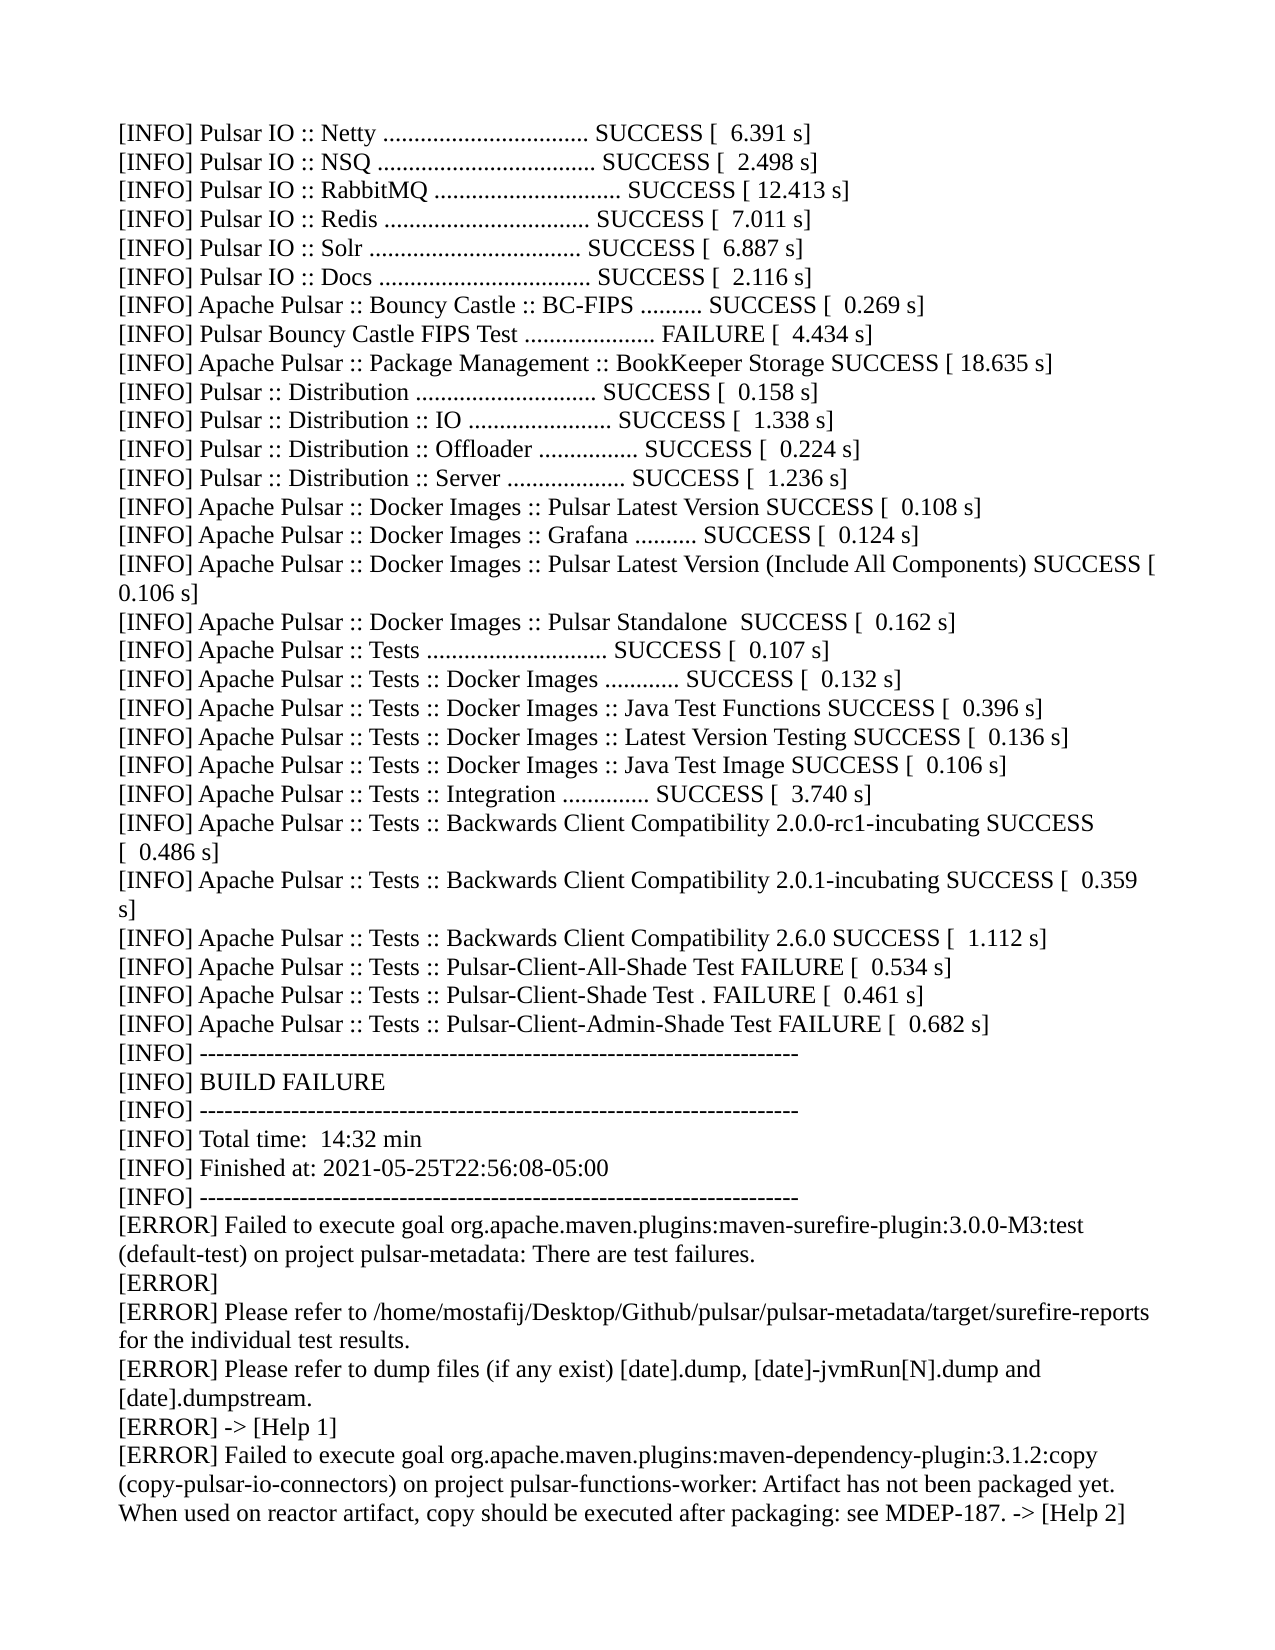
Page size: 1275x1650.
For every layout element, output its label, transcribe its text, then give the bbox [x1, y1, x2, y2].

text [INFO] Pulsar IO :: RabbitMQ .............................. SUCCESS [ 12.413 s] [118, 176, 1157, 204]
text [INFO] Apache Pulsar :: Docker Images :: Grafana .......... SUCCESS [ 0.124 s] [118, 521, 1157, 549]
text [INFO] Pulsar IO :: Netty ................................. SUCCESS [ 6.391 s] [118, 118, 1157, 147]
text [INFO] Apache Pulsar :: Tests :: Docker Images :: Java Test Image SUCCESS [ 0.106 s] [118, 751, 1157, 779]
text [ERROR] Please refer to /home/mostafij/Desktop/Github/pulsar/pulsar-metadata/target/surefire-reports for the individual test results. [118, 1297, 1157, 1354]
text [INFO] Pulsar Bouncy Castle FIPS Test ..................... FAILURE [ 4.434 s] [118, 319, 1157, 348]
text [INFO] Apache Pulsar :: Docker Images :: Pulsar Latest Version (Include All Components) SUCCESS [ 0.106 s] [118, 549, 1157, 607]
text [INFO] Apache Pulsar :: Tests :: Backwards Client Compatibility 2.0.1-incubating SUCCESS [ 0.359 s] [118, 866, 1157, 923]
text [INFO] Pulsar :: Distribution :: Server ................... SUCCESS [ 1.236 s] [118, 463, 1157, 492]
text [ERROR] Failed to execute goal org.apache.maven.plugins:maven-dependency-plugin:3.1.2:copy (copy-pulsar-io-connectors) on project pulsar-functions-worker: Artifact has not been packaged yet. When used on reactor artifact, copy should be executed after packaging: see MDEP-187. -> [Help 2] [118, 1441, 1157, 1527]
text [INFO] BUILD FAILURE [118, 1067, 1157, 1096]
text [INFO] Apache Pulsar :: Docker Images :: Pulsar Standalone SUCCESS [ 0.162 s] [118, 607, 1157, 636]
text [INFO] Apache Pulsar :: Tests :: Docker Images ............ SUCCESS [ 0.132 s] [118, 664, 1157, 693]
text [INFO] Pulsar IO :: NSQ ................................... SUCCESS [ 2.498 s] [118, 147, 1157, 176]
text [ERROR] -> [Help 1] [118, 1412, 1157, 1441]
text [INFO] Apache Pulsar :: Tests :: Backwards Client Compatibility 2.6.0 SUCCESS [ 1.112 s] [118, 923, 1157, 952]
text [INFO] Pulsar :: Distribution :: IO ....................... SUCCESS [ 1.338 s] [118, 406, 1157, 434]
text [ERROR] Please refer to dump files (if any exist) [date].dump, [date]-jvmRun[N].dump and [date].dumpstream. [118, 1354, 1157, 1412]
text [INFO] Pulsar :: Distribution :: Offloader ................ SUCCESS [ 0.224 s] [118, 434, 1157, 463]
text [INFO] Total time: 14:32 min [118, 1124, 1157, 1153]
text [INFO] ------------------------------------------------------------------------ [118, 1096, 1157, 1124]
text [ERROR] [118, 1268, 1157, 1297]
text [INFO] Apache Pulsar :: Bouncy Castle :: BC-FIPS .......... SUCCESS [ 0.269 s] [118, 291, 1157, 319]
text [INFO] Apache Pulsar :: Tests :: Docker Images :: Latest Version Testing SUCCESS [ 0.136 s] [118, 722, 1157, 751]
text [INFO] Apache Pulsar :: Tests :: Pulsar-Client-Shade Test . FAILURE [ 0.461 s] [118, 981, 1157, 1009]
text [INFO] ------------------------------------------------------------------------ [118, 1038, 1157, 1067]
text [INFO] Apache Pulsar :: Tests :: Pulsar-Client-Admin-Shade Test FAILURE [ 0.682 s] [118, 1009, 1157, 1038]
text [INFO] Apache Pulsar :: Docker Images :: Pulsar Latest Version SUCCESS [ 0.108 s] [118, 492, 1157, 521]
text [INFO] Apache Pulsar :: Package Management :: BookKeeper Storage SUCCESS [ 18.635 s] [118, 348, 1157, 377]
text [INFO] Finished at: 2021-05-25T22:56:08-05:00 [118, 1153, 1157, 1182]
text [INFO] Pulsar IO :: Solr .................................. SUCCESS [ 6.887 s] [118, 233, 1157, 262]
text [INFO] Apache Pulsar :: Tests ............................. SUCCESS [ 0.107 s] [118, 636, 1157, 664]
text [INFO] Apache Pulsar :: Tests :: Pulsar-Client-All-Shade Test FAILURE [ 0.534 s] [118, 952, 1157, 981]
text [INFO] Apache Pulsar :: Tests :: Docker Images :: Java Test Functions SUCCESS [ 0.396 s] [118, 693, 1157, 722]
text [INFO] Apache Pulsar :: Tests :: Backwards Client Compatibility 2.0.0-rc1-incubating SUCCESS [ 0.486 s] [118, 808, 1157, 866]
text [INFO] Pulsar :: Distribution ............................. SUCCESS [ 0.158 s] [118, 377, 1157, 406]
text [INFO] Apache Pulsar :: Tests :: Integration .............. SUCCESS [ 3.740 s] [118, 779, 1157, 808]
text [ERROR] Failed to execute goal org.apache.maven.plugins:maven-surefire-plugin:3.0.0-M3:test (default-test) on project pulsar-metadata: There are test failures. [118, 1211, 1157, 1268]
text [INFO] Pulsar IO :: Redis ................................. SUCCESS [ 7.011 s] [118, 204, 1157, 233]
text [INFO] ------------------------------------------------------------------------ [118, 1182, 1157, 1211]
text [INFO] Pulsar IO :: Docs .................................. SUCCESS [ 2.116 s] [118, 262, 1157, 291]
